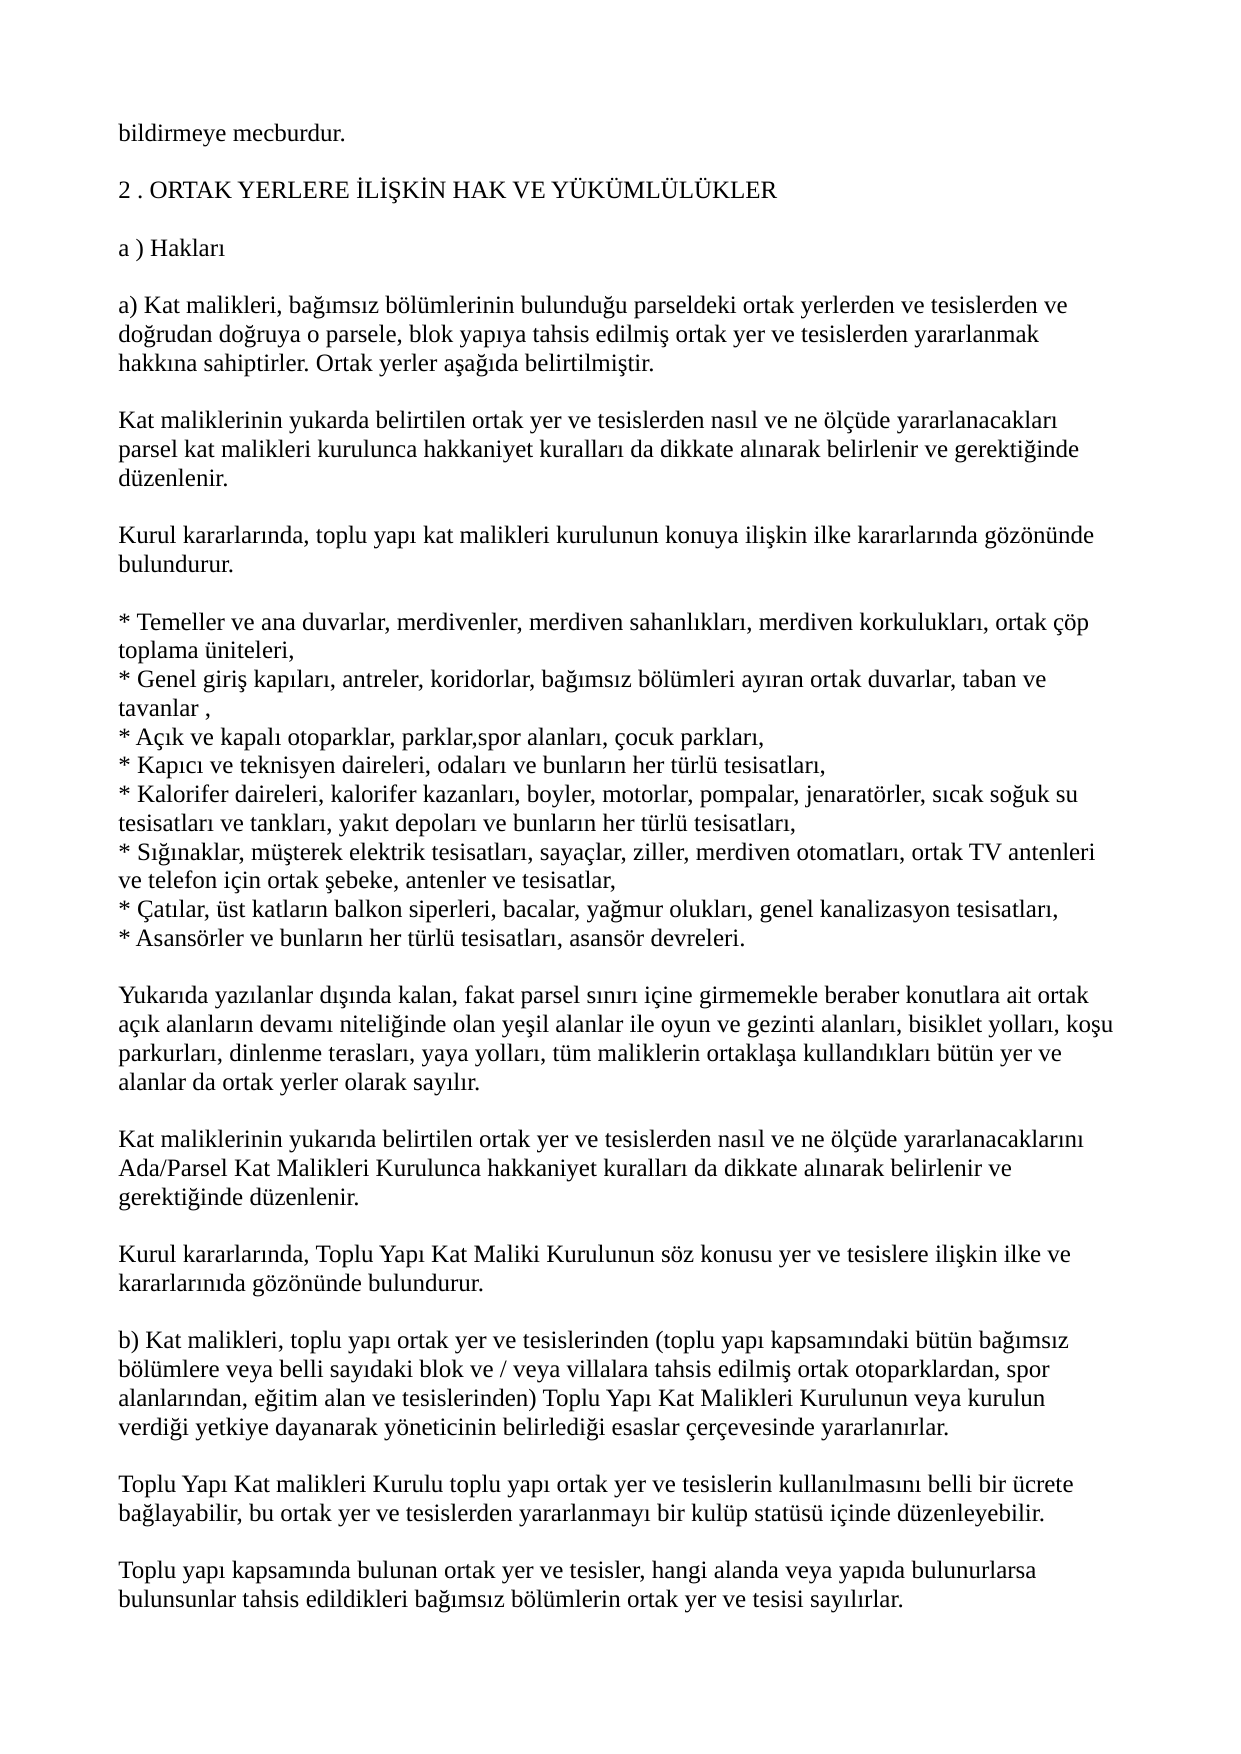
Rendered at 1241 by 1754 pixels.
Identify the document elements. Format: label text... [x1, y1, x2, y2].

text bildirmeye mecburdur. 2 . ORTAK YERLERE İLİŞKİN HAK VE YÜKÜMLÜLÜKLER a ) Hakları a) Kat malikleri, bağımsız bölümlerinin bulunduğu parseldeki ortak yerlerden ve tesislerden ve doğrudan doğruya o parsele, blok yapıya tahsis edilmiş ortak yer ve tesislerden yararlanmak hakkına sahiptirler. Ortak yerler aşağıda belirtilmiştir. Kat maliklerinin yukarda belirtilen ortak yer ve tesislerden nasıl ve ne ölçüde yararlanacakları parsel kat malikleri kurulunca hakkaniyet kuralları da dikkate alınarak belirlenir ve gerektiğinde düzenlenir. Kurul kararlarında, toplu yapı kat malikleri kurulunun konuya ilişkin ilke kararlarında gözönünde bulundurur. * Temeller ve ana duvarlar, merdivenler, merdiven sahanlıkları, merdiven korkulukları, ortak çöp toplama üniteleri, * Genel giriş kapıları, antreler, koridorlar, bağımsız bölümleri ayıran ortak duvarlar, taban ve tavanlar , * Açık ve kapalı otoparklar, parklar,spor alanları, çocuk parkları, * Kapıcı ve teknisyen daireleri, odaları ve bunların her türlü tesisatları, * Kalorifer daireleri, kalorifer kazanları, boyler, motorlar, pompalar, jenaratörler, sıcak soğuk su tesisatları ve tankları, yakıt depoları ve bunların her türlü tesisatları, * Sığınaklar, müşterek elektrik tesisatları, sayaçlar, ziller, merdiven otomatları, ortak TV antenleri ve telefon için ortak şebeke, antenler ve tesisatlar, * Çatılar, üst katların balkon siperleri, bacalar, yağmur olukları, genel kanalizasyon tesisatları, * Asansörler ve bunların her türlü tesisatları, asansör devreleri. Yukarıda yazılanlar dışında kalan, fakat parsel sınırı içine girmemekle beraber konutlara ait ortak açık alanların devamı niteliğinde olan yeşil alanlar ile oyun ve gezinti alanları, bisiklet yolları, koşu parkurları, dinlenme terasları, yaya yolları, tüm maliklerin ortaklaşa kullandıkları bütün yer ve alanlar da ortak yerler olarak sayılır. Kat maliklerinin yukarıda belirtilen ortak yer ve tesislerden nasıl ve ne ölçüde yararlanacaklarını Ada/Parsel Kat Malikleri Kurulunca hakkaniyet kuralları da dikkate alınarak belirlenir ve gerektiğinde düzenlenir. Kurul kararlarında, Toplu Yapı Kat Maliki Kurulunun söz konusu yer ve tesislere ilişkin ilke ve kararlarınıda gözönünde bulundurur. b) Kat malikleri, toplu yapı ortak yer ve tesislerinden (toplu yapı kapsamındaki bütün bağımsız bölümlere veya belli sayıdaki blok ve / veya villalara tahsis edilmiş ortak otoparklardan, spor alanlarından, eğitim alan ve tesislerinden) Toplu Yapı Kat Malikleri Kurulunun veya kurulun verdiği yetkiye dayanarak yöneticinin belirlediği esaslar çerçevesinde yararlanırlar. Toplu Yapı Kat malikleri Kurulu toplu yapı ortak yer ve tesislerin kullanılmasını belli bir ücrete bağlayabilir, bu ortak yer ve tesislerden yararlanmayı bir kulüp statüsü içinde düzenleyebilir. Toplu yapı kapsamında bulunan ortak yer ve tesisler, hangi alanda veya yapıda bulunurlarsa bulunsunlar tahsis edildikleri bağımsız bölümlerin ortak yer ve tesisi sayılırlar. [118, 118, 1122, 1613]
